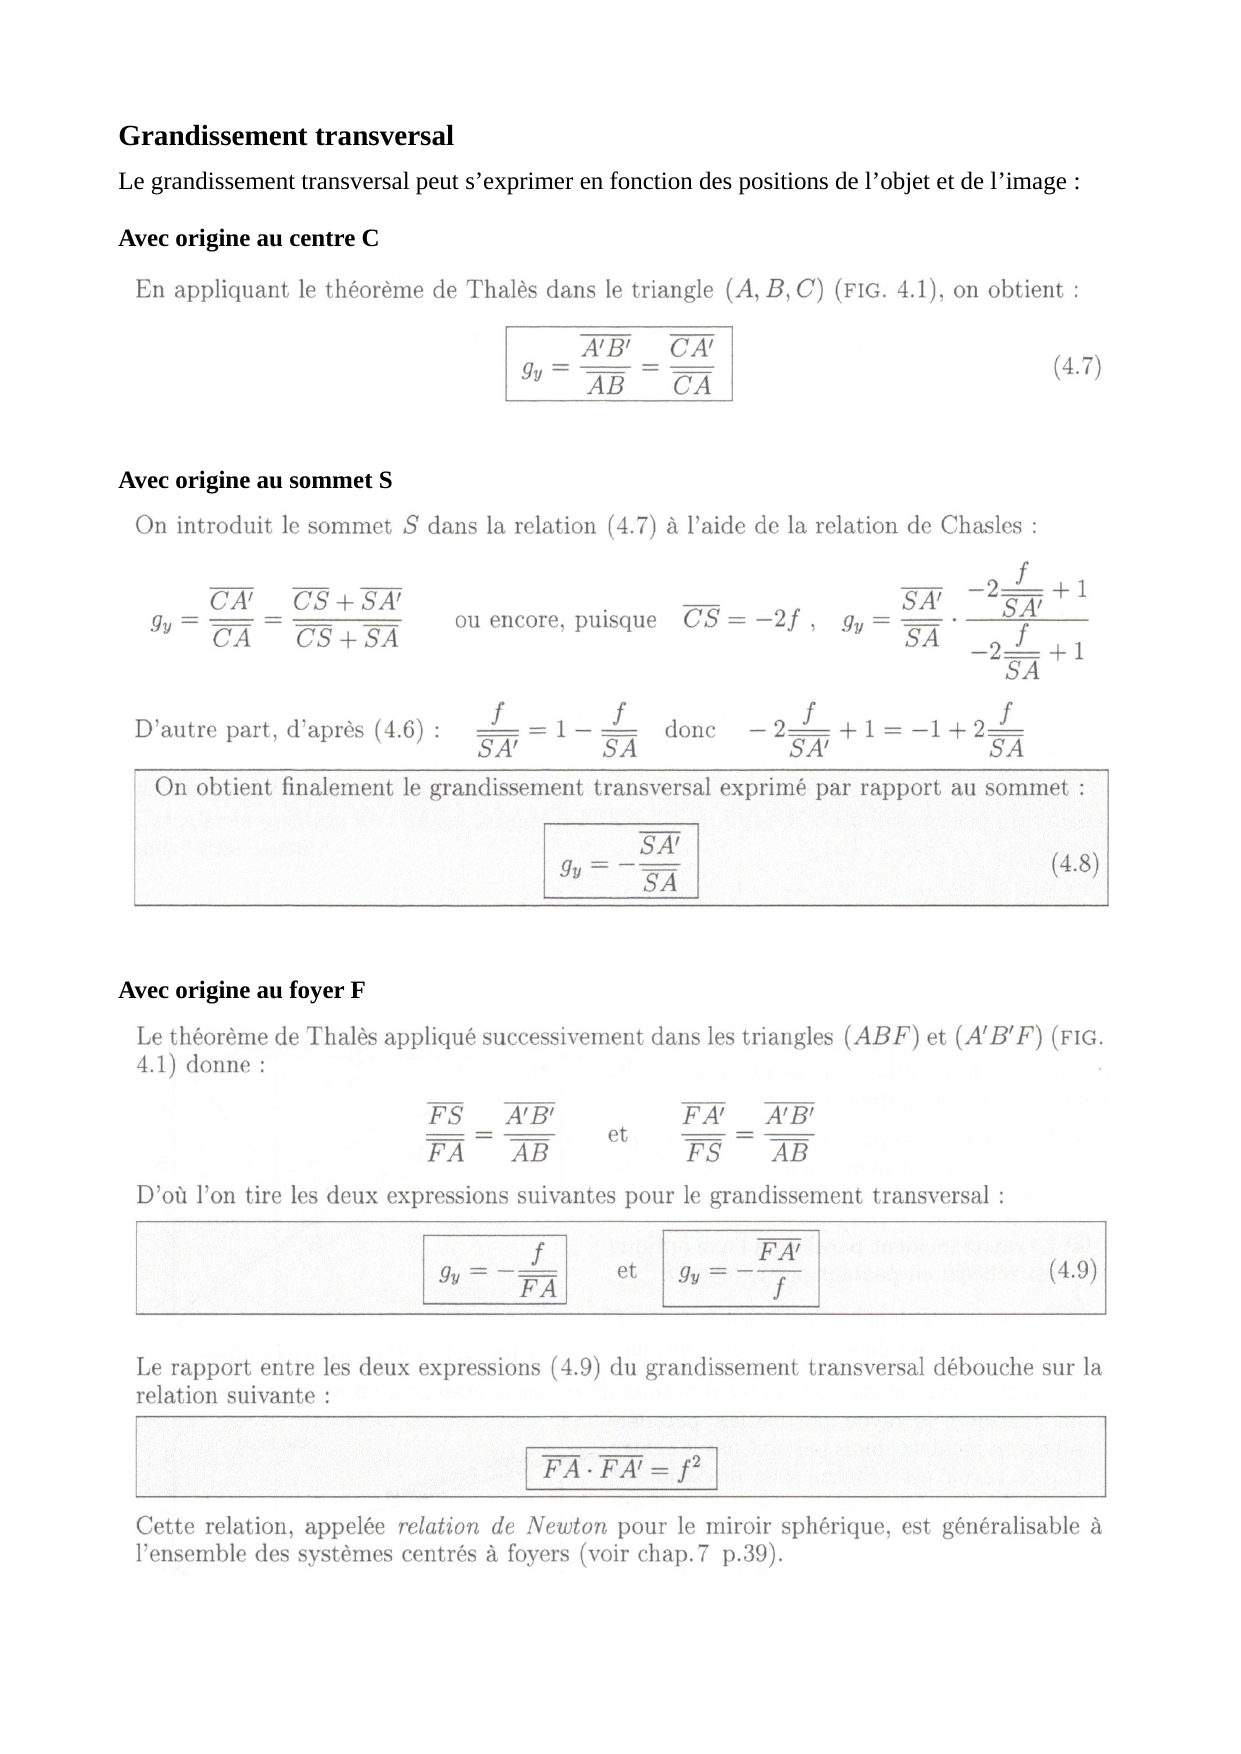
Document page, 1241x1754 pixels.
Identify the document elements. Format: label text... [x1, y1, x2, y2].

text Le grandissement transversal peut s’exprimer en fonction des positions de l’objet et de l’image : [118, 166, 1122, 195]
text Grandissement transversal [118, 118, 1122, 152]
text Avec origine au sommet S [118, 466, 1122, 494]
text Avec origine au centre C [118, 223, 1122, 252]
text Avec origine au foyer F [118, 976, 1122, 1004]
